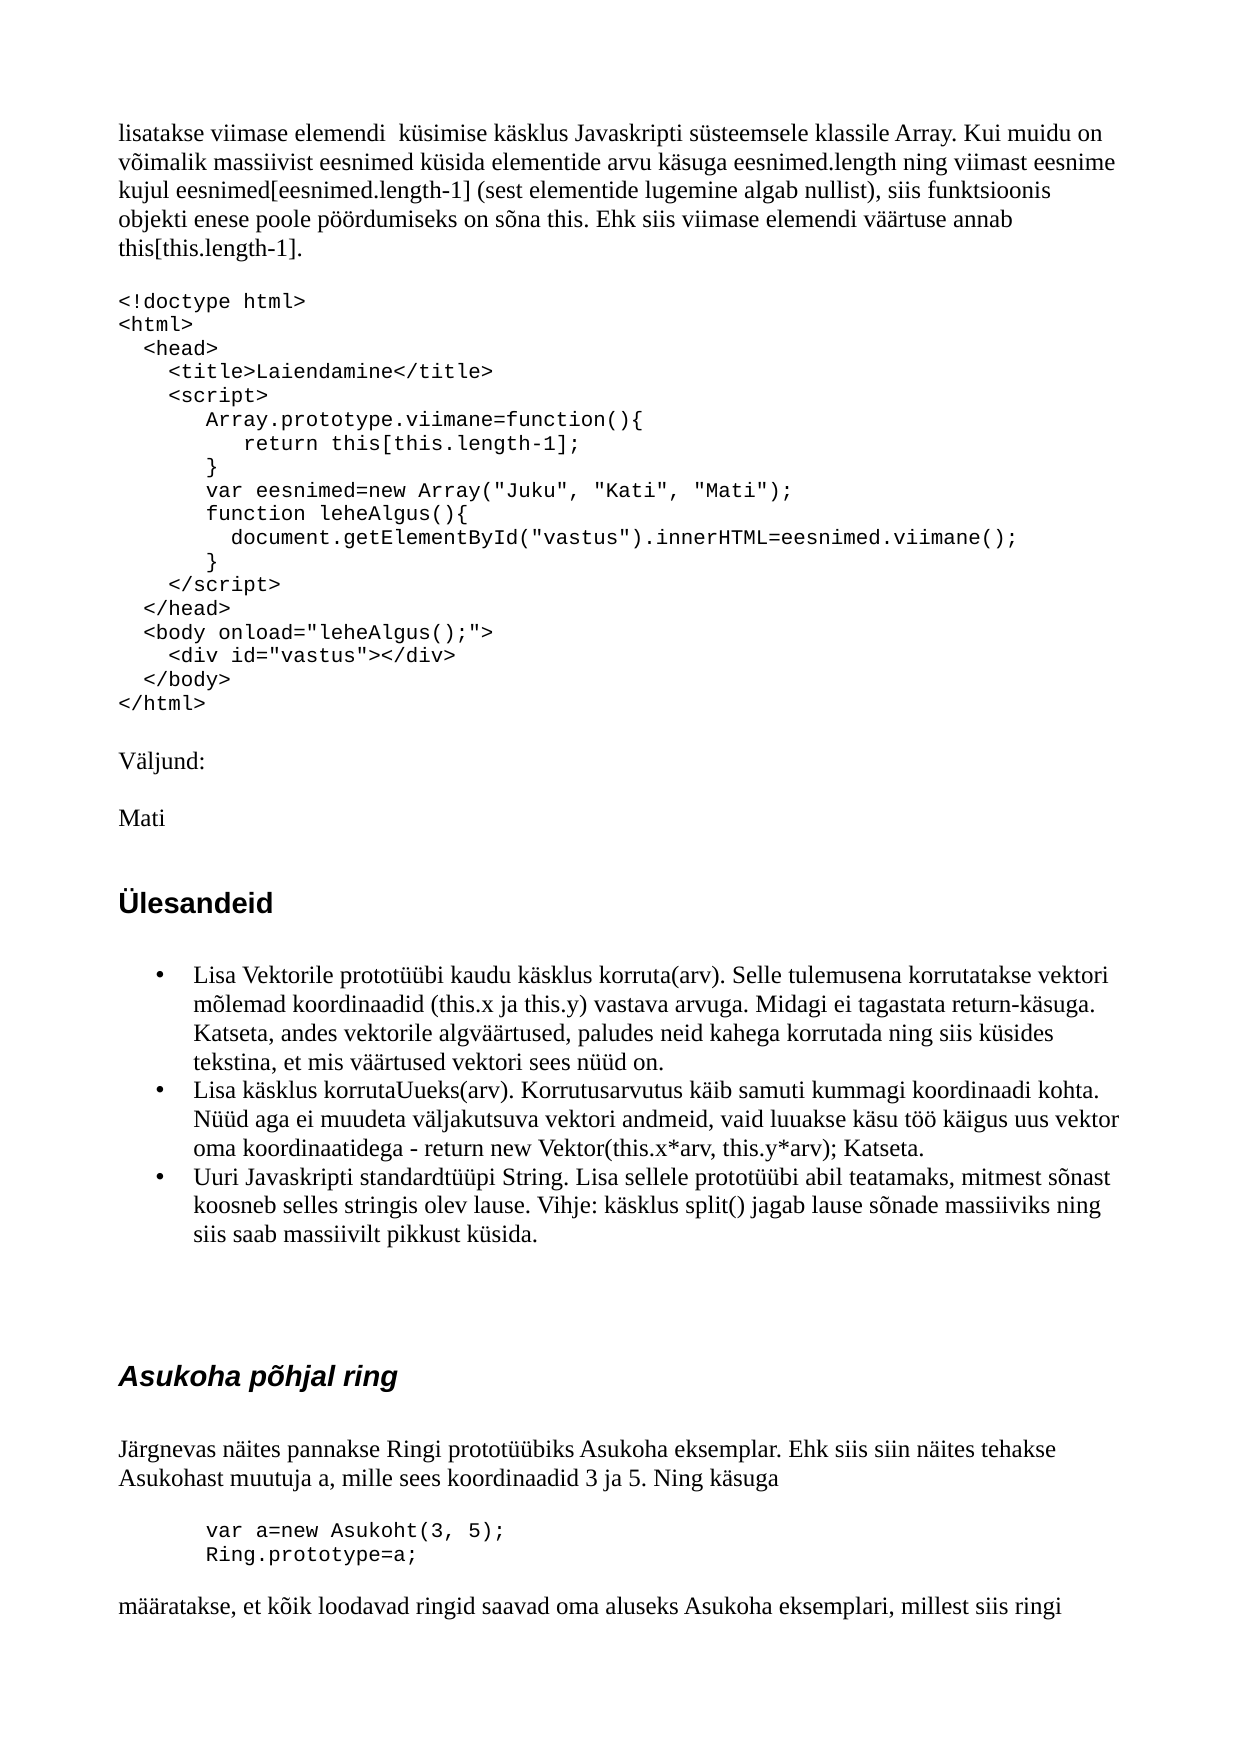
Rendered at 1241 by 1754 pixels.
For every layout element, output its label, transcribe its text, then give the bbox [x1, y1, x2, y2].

subtitle Asukoha põhjal ring [118, 1359, 1122, 1393]
text <script> [118, 385, 1122, 409]
text return this[this.length-1]; [118, 432, 1122, 456]
text Array.prototype.viimane=function(){ [118, 409, 1122, 432]
text </head> [118, 598, 1122, 622]
text <div id="vastus"></div> [118, 645, 1122, 669]
text Mati [118, 803, 1122, 832]
text var a=new Asukoht(3, 5); [118, 1520, 1122, 1544]
text <!doctype html> [118, 291, 1122, 314]
text } [118, 456, 1122, 480]
text <head> [118, 338, 1122, 362]
text </body> [118, 669, 1122, 693]
text </html> [118, 693, 1122, 716]
text Järgnevas näites pannakse Ringi prototüübiks Asukoha eksemplar. Ehk siis siin näites tehakse Asukohast muutuja a, mille sees koordinaadid 3 ja 5. Ning käsuga [118, 1434, 1122, 1492]
list Lisa Vektorile prototüübi kaudu käsklus korruta(arv). Selle tulemusena korrutatakse vektori mõlemad koordinaadid (this.x ja this.y) vastava arvuga. Midagi ei tagastata return-käsuga. Katseta, andes vektorile algväärtused, paludes neid kahega korrutada ning siis küsides tekstina, et mis väärtused vektori sees nüüd on. [156, 961, 1122, 1076]
list Uuri Javaskripti standardtüüpi String. Lisa sellele prototüübi abil teatamaks, mitmest sõnast koosneb selles stringis olev lause. Vihje: käsklus split() jagab lause sõnade massiiviks ning siis saab massiivilt pikkust küsida. [156, 1162, 1122, 1248]
text var eesnimed=new Array("Juku", "Kati", "Mati"); [118, 480, 1122, 503]
list Lisa käsklus korrutaUueks(arv). Korrutusarvutus käib samuti kummagi koordinaadi kohta. Nüüd aga ei muudeta väljakutsuva vektori andmeid, vaid luuakse käsu töö käigus uus vektor oma koordinaatidega - return new Vektor(this.x*arv, this.y*arv); Katseta. [156, 1076, 1122, 1162]
text <body onload="leheAlgus();"> [118, 622, 1122, 645]
text <html> [118, 314, 1122, 338]
text document.getElementById("vastus").innerHTML=eesnimed.viimane(); [118, 527, 1122, 551]
text Väljund: [118, 746, 1122, 774]
text lisatakse viimase elemendi küsimise käsklus Javaskripti süsteemsele klassile Array. Kui muidu on võimalik massiivist eesnimed küsida elementide arvu käsuga eesnimed.length ning viimast eesnime kujul eesnimed[eesnimed.length-1] (sest elementide lugemine algab nullist), siis funktsioonis objekti enese poole pöördumiseks on sõna this. Ehk siis viimase elemendi väärtuse annab this[this.length-1]. [118, 118, 1122, 262]
text <title>Laiendamine</title> [118, 362, 1122, 385]
text } [118, 551, 1122, 574]
subtitle Ülesandeid [118, 886, 1122, 919]
text määratakse, et kõik loodavad ringid saavad oma aluseks Asukoha eksemplari, millest siis ringi [118, 1591, 1122, 1620]
text Ring.prototype=a; [118, 1544, 1122, 1568]
text function leheAlgus(){ [118, 503, 1122, 527]
text </script> [118, 574, 1122, 598]
